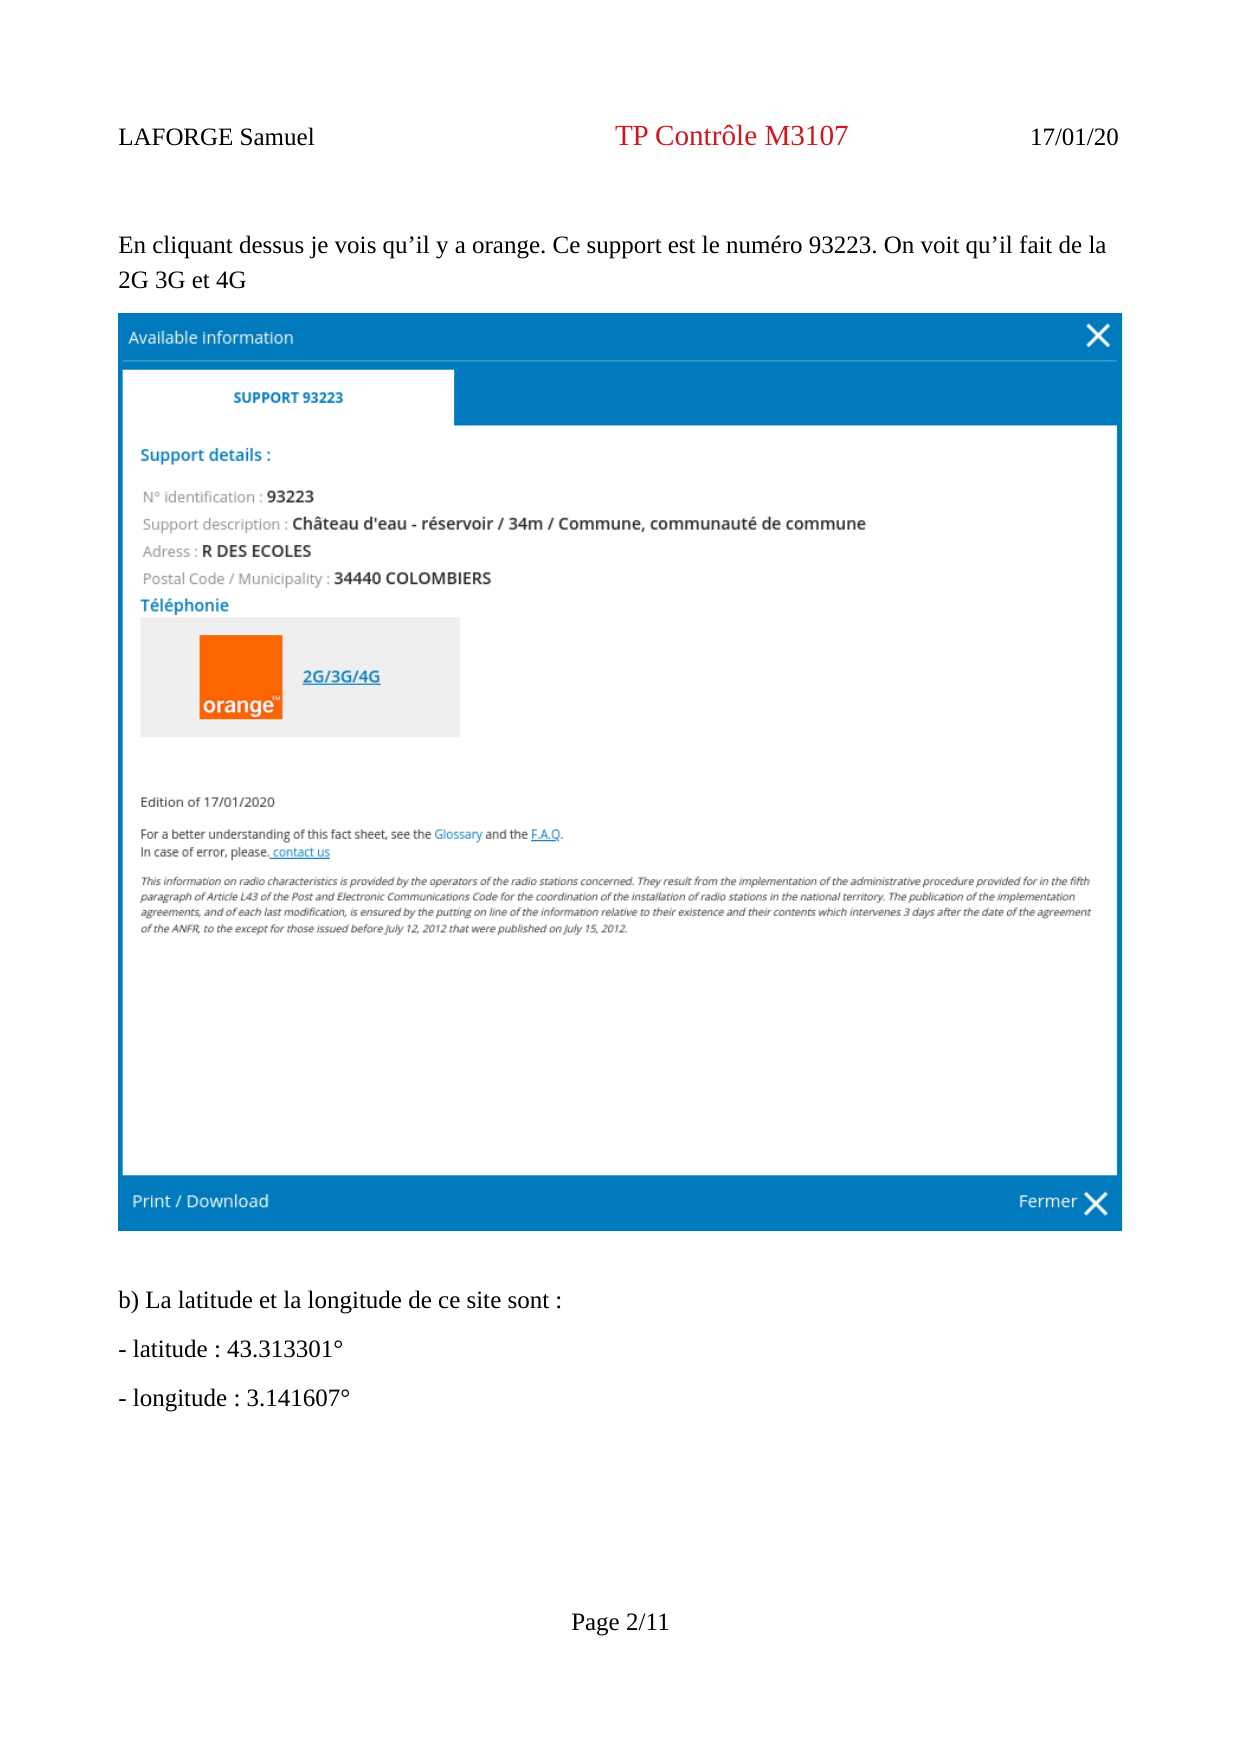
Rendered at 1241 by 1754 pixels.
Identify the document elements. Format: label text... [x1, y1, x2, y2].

text En cliquant dessus je vois qu’il y a orange. Ce support est le numéro 93223. On voit qu’il fait de la 2G 3G et 4G [118, 230, 1122, 293]
text - latitude : 43.313301° [118, 1334, 1122, 1363]
text - longitude : 3.141607° [118, 1383, 1122, 1412]
text b) La latitude et la longitude de ce site sont : [118, 1285, 1122, 1314]
picture [118, 313, 1123, 1231]
